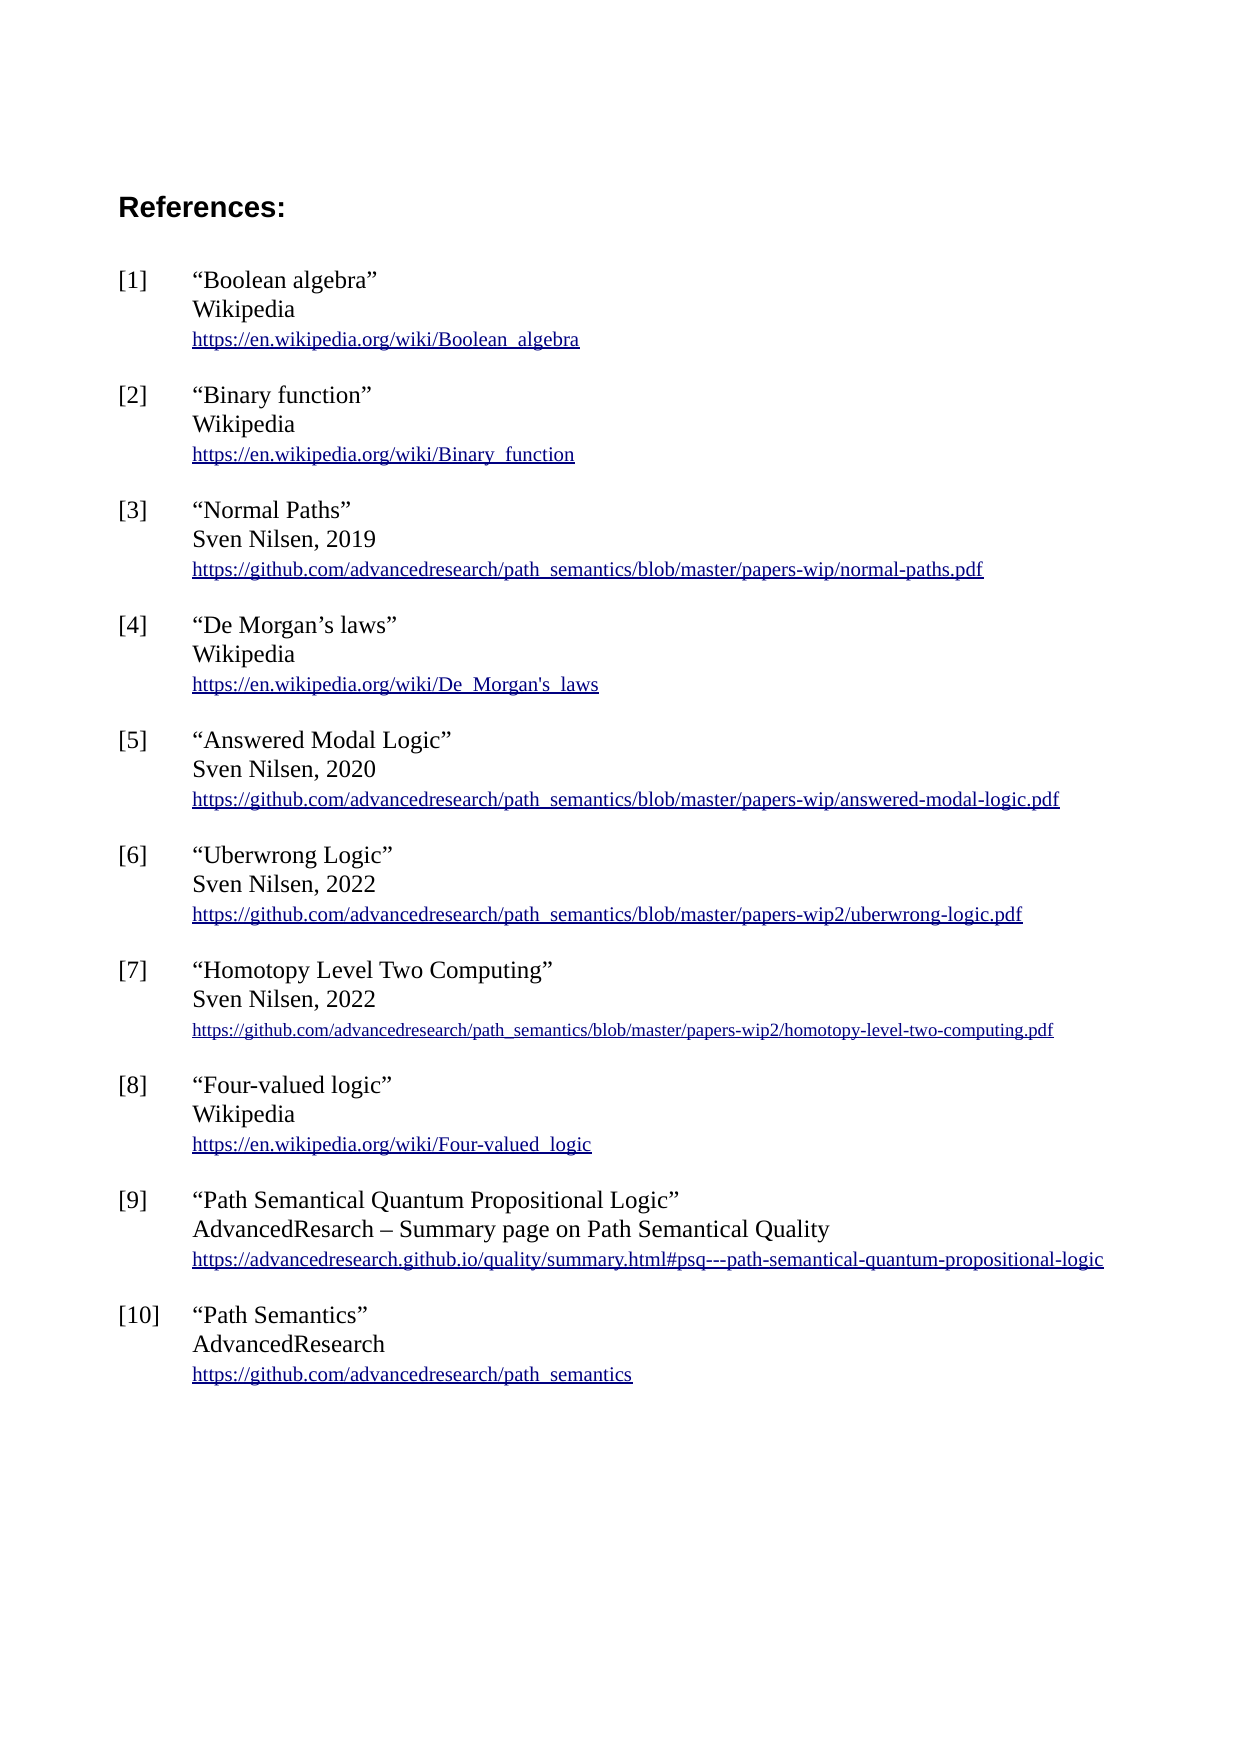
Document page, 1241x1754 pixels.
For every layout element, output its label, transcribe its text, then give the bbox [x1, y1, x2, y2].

text https://github.com/advancedresearch/path_semantics [118, 1358, 1122, 1386]
text https://en.wikipedia.org/wiki/Four-valued_logic [118, 1128, 1122, 1156]
text AdvancedResarch – Summary page on Path Semantical Quality [118, 1214, 1122, 1243]
text AdvancedResearch [118, 1329, 1122, 1358]
text https://github.com/advancedresearch/path_semantics/blob/master/papers-wip/normal-paths.pdf [118, 553, 1122, 581]
text Wikipedia [118, 1099, 1122, 1128]
text [6] “Uberwrong Logic” [118, 840, 1122, 869]
text [9] “Path Semantical Quantum Propositional Logic” [118, 1185, 1122, 1214]
text https://en.wikipedia.org/wiki/Boolean_algebra [118, 323, 1122, 351]
text https://en.wikipedia.org/wiki/Binary_function [118, 438, 1122, 466]
text https://en.wikipedia.org/wiki/De_Morgan's_laws [118, 668, 1122, 696]
text Sven Nilsen, 2022 [118, 869, 1122, 898]
text Sven Nilsen, 2022 [118, 984, 1122, 1013]
text Wikipedia [118, 639, 1122, 668]
text [8] “Four-valued logic” [118, 1070, 1122, 1099]
text https://github.com/advancedresearch/path_semantics/blob/master/papers-wip2/uberwrong-logic.pdf [118, 898, 1122, 926]
subtitle References: [118, 190, 1122, 224]
text [10] “Path Semantics” [118, 1300, 1122, 1329]
text https://github.com/advancedresearch/path_semantics/blob/master/papers-wip/answered-modal-logic.pdf [118, 783, 1122, 811]
text [4] “De Morgan’s laws” [118, 610, 1122, 639]
text Sven Nilsen, 2020 [118, 754, 1122, 783]
text [1] “Boolean algebra” [118, 265, 1122, 294]
text Wikipedia [118, 294, 1122, 323]
text Wikipedia [118, 409, 1122, 438]
text https://advancedresearch.github.io/quality/summary.html#psq---path-semantical-quantum-propositional-logic [118, 1243, 1122, 1271]
text [5] “Answered Modal Logic” [118, 725, 1122, 754]
text [2] “Binary function” [118, 380, 1122, 409]
text [3] “Normal Paths” [118, 495, 1122, 524]
text Sven Nilsen, 2019 [118, 524, 1122, 553]
text [7] “Homotopy Level Two Computing” [118, 955, 1122, 984]
text https://github.com/advancedresearch/path_semantics/blob/master/papers-wip2/homotopy-level-two-computing.pdf [118, 1013, 1122, 1041]
